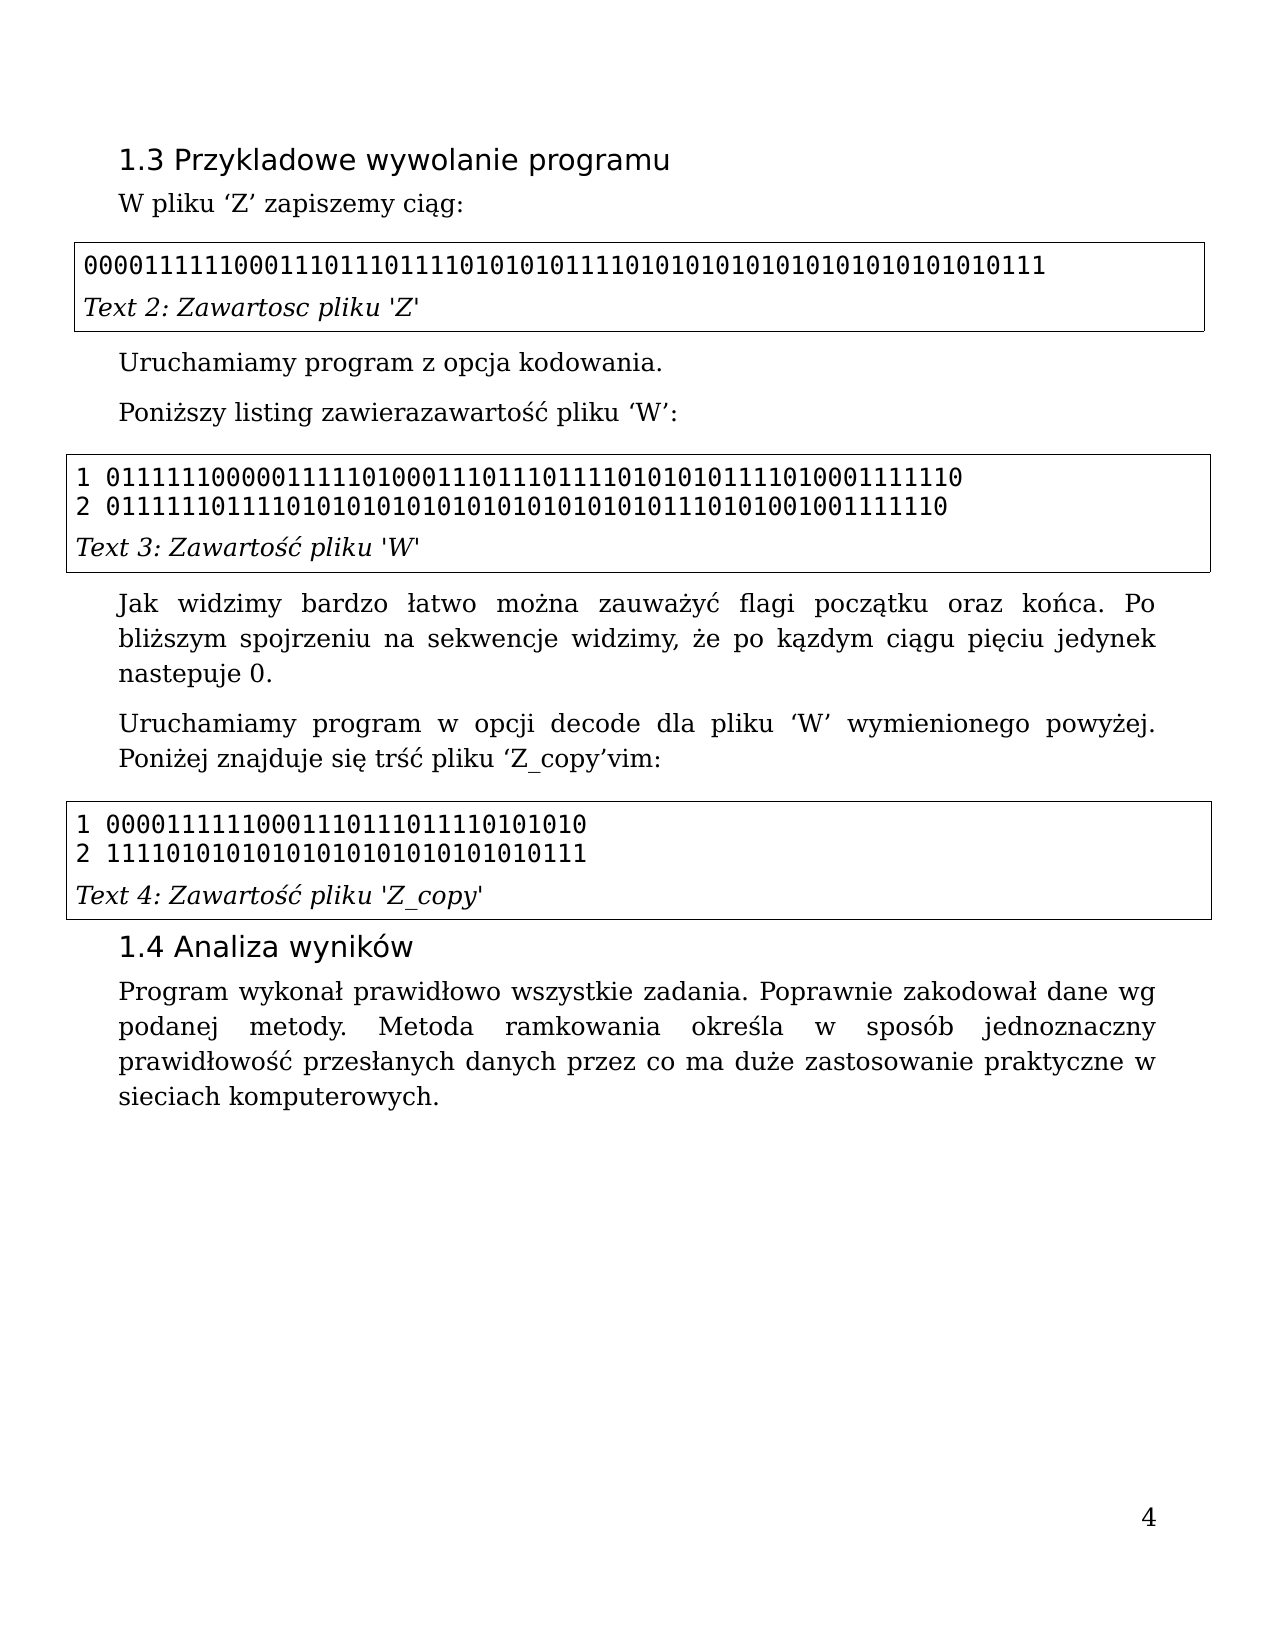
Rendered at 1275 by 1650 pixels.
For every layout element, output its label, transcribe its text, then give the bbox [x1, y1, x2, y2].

text 2 01111110111101010101010101010101010101110101001001111110 [75, 492, 1201, 521]
text [118, 448, 1157, 454]
text Uruchamiamy program z opcja kodowania. [118, 332, 1157, 378]
text [67, 455, 1210, 572]
text 0000111111000111011101111010101011110101010101010101010101010111 [83, 251, 1195, 280]
text W pliku ‘Z’ zapiszemy ciąg: [118, 189, 1157, 219]
text 1 011111100000111110100011101110111101010101111010001111110 [75, 463, 1201, 492]
text [75, 243, 1204, 331]
text 2 11110101010101010101010101010111 [75, 839, 1203, 868]
text Text 4: Zawartość pliku 'Z_copy' [75, 881, 1203, 910]
subtitle 1.3 Przykladowe wywolanie programu [118, 143, 1157, 177]
text 1 00001111110001110111011110101010 [75, 810, 1203, 839]
text Text 3: Zawartość pliku 'W' [75, 534, 1201, 563]
text Jak widzimy bardzo łatwo można zauważyć flagi początku oraz końca. Po bliższym spojrzeniu na sekwencje widzimy, że po kązdym ciągu pięciu jedynek nastepuje 0. [118, 573, 1157, 689]
subtitle 1.4 Analiza wyników [118, 920, 1157, 965]
text Text 2: Zawartosc pliku 'Z' [83, 293, 1195, 322]
text [67, 802, 1211, 919]
text Poniższy listing zawierazawartość pliku ‘W’: [118, 398, 1157, 427]
text Uruchamiamy program w opcji decode dla pliku ‘W’ wymienionego powyżej. Poniżej znajduje się trść pliku ‘Z_copy’vim: [118, 709, 1157, 773]
text Program wykonał prawidłowo wszystkie zadania. Poprawnie zakodował dane wg podanej metody. Metoda ramkowania określa w sposób jednoznaczny prawidłowość przesłanych danych przez co ma duże zastosowanie praktyczne w sieciach komputerowych. [118, 977, 1157, 1111]
